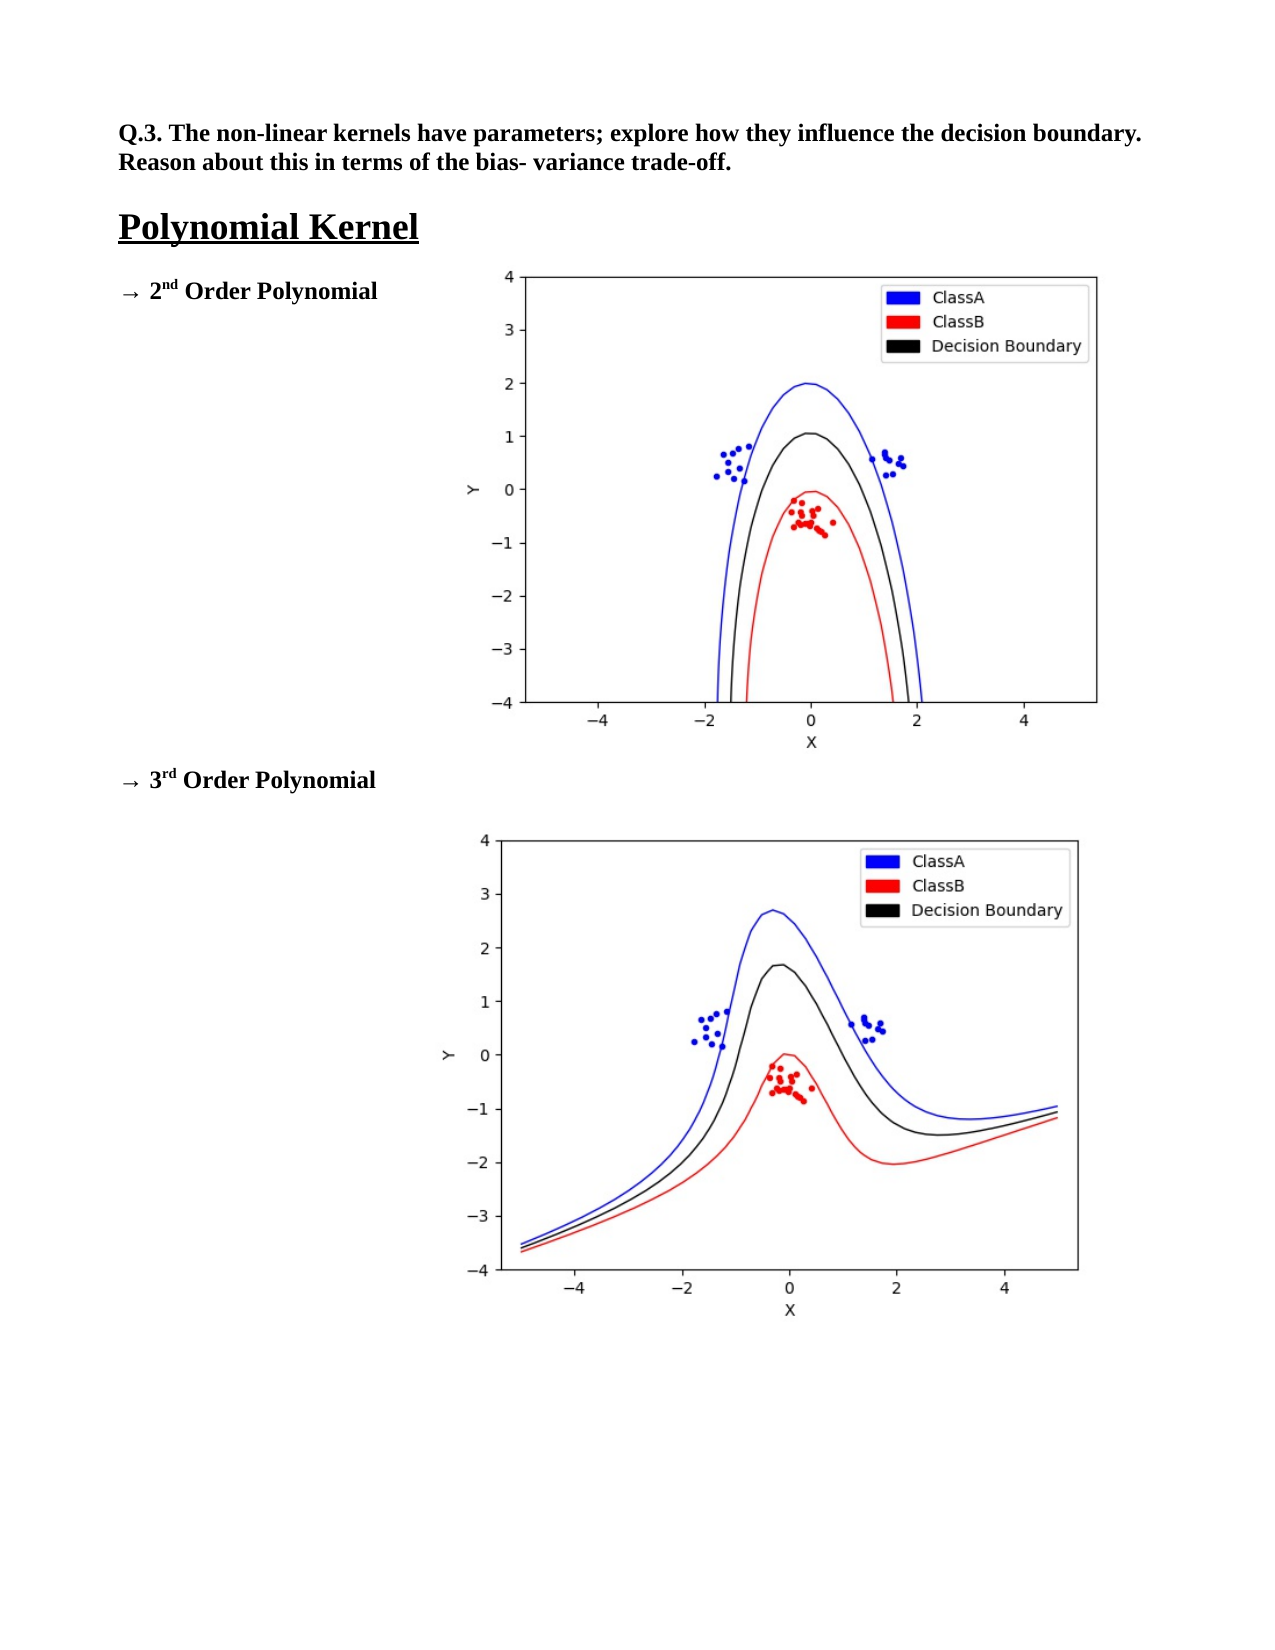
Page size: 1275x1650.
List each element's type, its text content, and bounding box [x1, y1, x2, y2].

text → 3rd Order Polynomial [118, 765, 1157, 794]
text Q.3. The non-linear kernels have parameters; explore how they influence the decision boundary. Reason about this in terms of the bias- variance trade-off. [118, 118, 1157, 176]
text → 2nd Order Polynomial [118, 276, 433, 305]
picture [433, 210, 1170, 763]
text Polynomial Kernel [118, 204, 1157, 247]
picture [408, 773, 1152, 1331]
